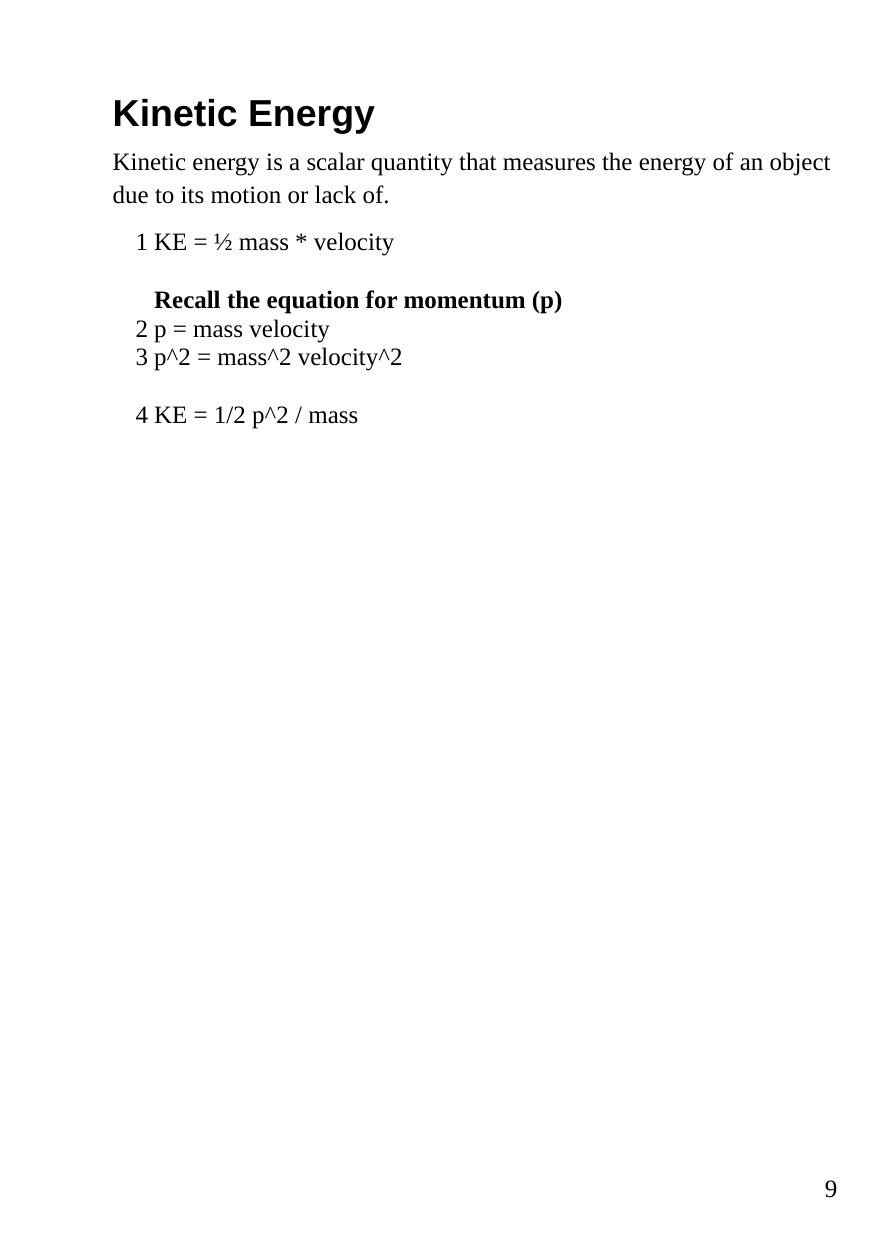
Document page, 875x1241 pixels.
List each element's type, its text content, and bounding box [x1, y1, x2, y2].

table_cell [151, 38, 809, 66]
table_cell 4 [106, 400, 151, 429]
table_cell [106, 429, 151, 457]
table_cell 3 [106, 343, 151, 371]
table_cell [106, 371, 151, 400]
table_cell Recall the equation for momentum (p) [151, 285, 809, 314]
table_cell [151, 429, 809, 457]
table_cell [106, 285, 151, 314]
table_cell [106, 256, 151, 285]
text Kinetic energy is a scalar quantity that measures the energy of an object due to its motion or lack of. [112, 147, 837, 209]
table_header KE = ½ mass * velocity [151, 228, 809, 256]
table_cell [151, 371, 809, 400]
table_cell KE = 1/2 p^2 / mass [151, 400, 809, 429]
table_header 1 [106, 228, 151, 256]
subtitle Kinetic Energy [112, 91, 837, 134]
table_cell 2 [106, 314, 151, 342]
table_cell p = mass velocity [151, 314, 809, 342]
table_cell [106, 38, 151, 66]
table_cell [151, 256, 809, 285]
table_cell p^2 = mass^2 velocity^2 [151, 343, 809, 371]
